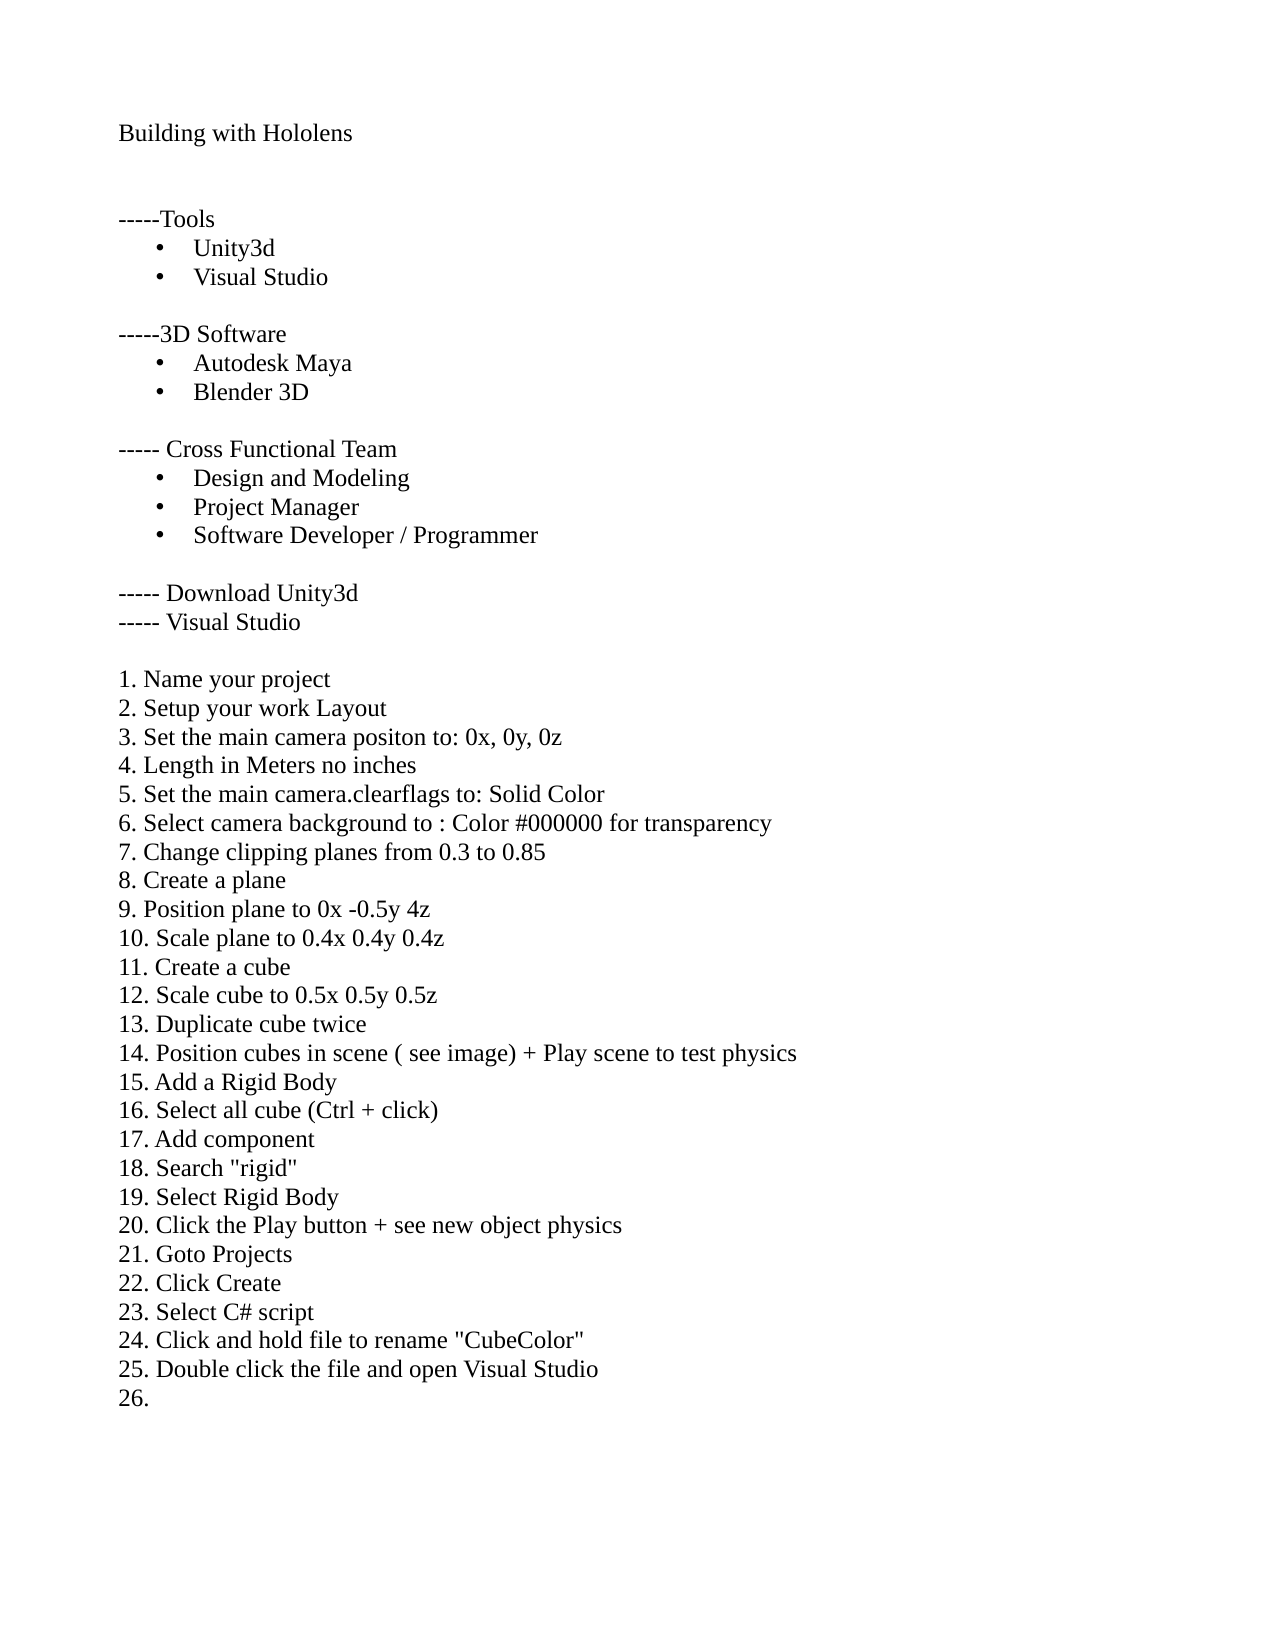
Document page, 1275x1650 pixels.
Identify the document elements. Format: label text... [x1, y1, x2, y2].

text 25. Double click the file and open Visual Studio [118, 1354, 1157, 1383]
text -----Tools [118, 204, 1157, 233]
text 14. Position cubes in scene ( see image) + Play scene to test physics [118, 1038, 1157, 1067]
list Blender 3D [156, 377, 1157, 406]
text 7. Change clipping planes from 0.3 to 0.85 [118, 837, 1157, 866]
text 10. Scale plane to 0.4x 0.4y 0.4z [118, 923, 1157, 952]
text 21. Goto Projects [118, 1239, 1157, 1268]
text 15. Add a Rigid Body [118, 1067, 1157, 1096]
text 18. Search "rigid" [118, 1153, 1157, 1182]
text 2. Setup your work Layout [118, 693, 1157, 722]
text 13. Duplicate cube twice [118, 1009, 1157, 1038]
text 17. Add component [118, 1124, 1157, 1153]
list Design and Modeling [156, 463, 1157, 492]
text ----- Download Unity3d [118, 578, 1157, 607]
list Software Developer / Programmer [156, 521, 1157, 549]
text 23. Select C# script [118, 1297, 1157, 1326]
text ----- Cross Functional Team [118, 434, 1157, 463]
text 5. Set the main camera.clearflags to: Solid Color [118, 779, 1157, 808]
text ----- Visual Studio [118, 607, 1157, 636]
text -----3D Software [118, 319, 1157, 348]
text 1. Name your project [118, 664, 1157, 693]
text 9. Position plane to 0x -0.5y 4z [118, 894, 1157, 923]
text 3. Set the main camera positon to: 0x, 0y, 0z [118, 722, 1157, 751]
list Autodesk Maya [156, 348, 1157, 377]
text 11. Create a cube [118, 952, 1157, 981]
text 19. Select Rigid Body [118, 1182, 1157, 1211]
text Building with Hololens [118, 118, 1157, 147]
list Unity3d [156, 233, 1157, 262]
text 24. Click and hold file to rename "CubeColor" [118, 1326, 1157, 1354]
text 4. Length in Meters no inches [118, 751, 1157, 779]
text 16. Select all cube (Ctrl + click) [118, 1096, 1157, 1124]
text 20. Click the Play button + see new object physics [118, 1211, 1157, 1239]
text 6. Select camera background to : Color #000000 for transparency [118, 808, 1157, 837]
text 8. Create a plane [118, 866, 1157, 894]
text 12. Scale cube to 0.5x 0.5y 0.5z [118, 981, 1157, 1009]
text 26. [118, 1383, 1157, 1412]
list Visual Studio [156, 262, 1157, 291]
text 22. Click Create [118, 1268, 1157, 1297]
list Project Manager [156, 492, 1157, 521]
